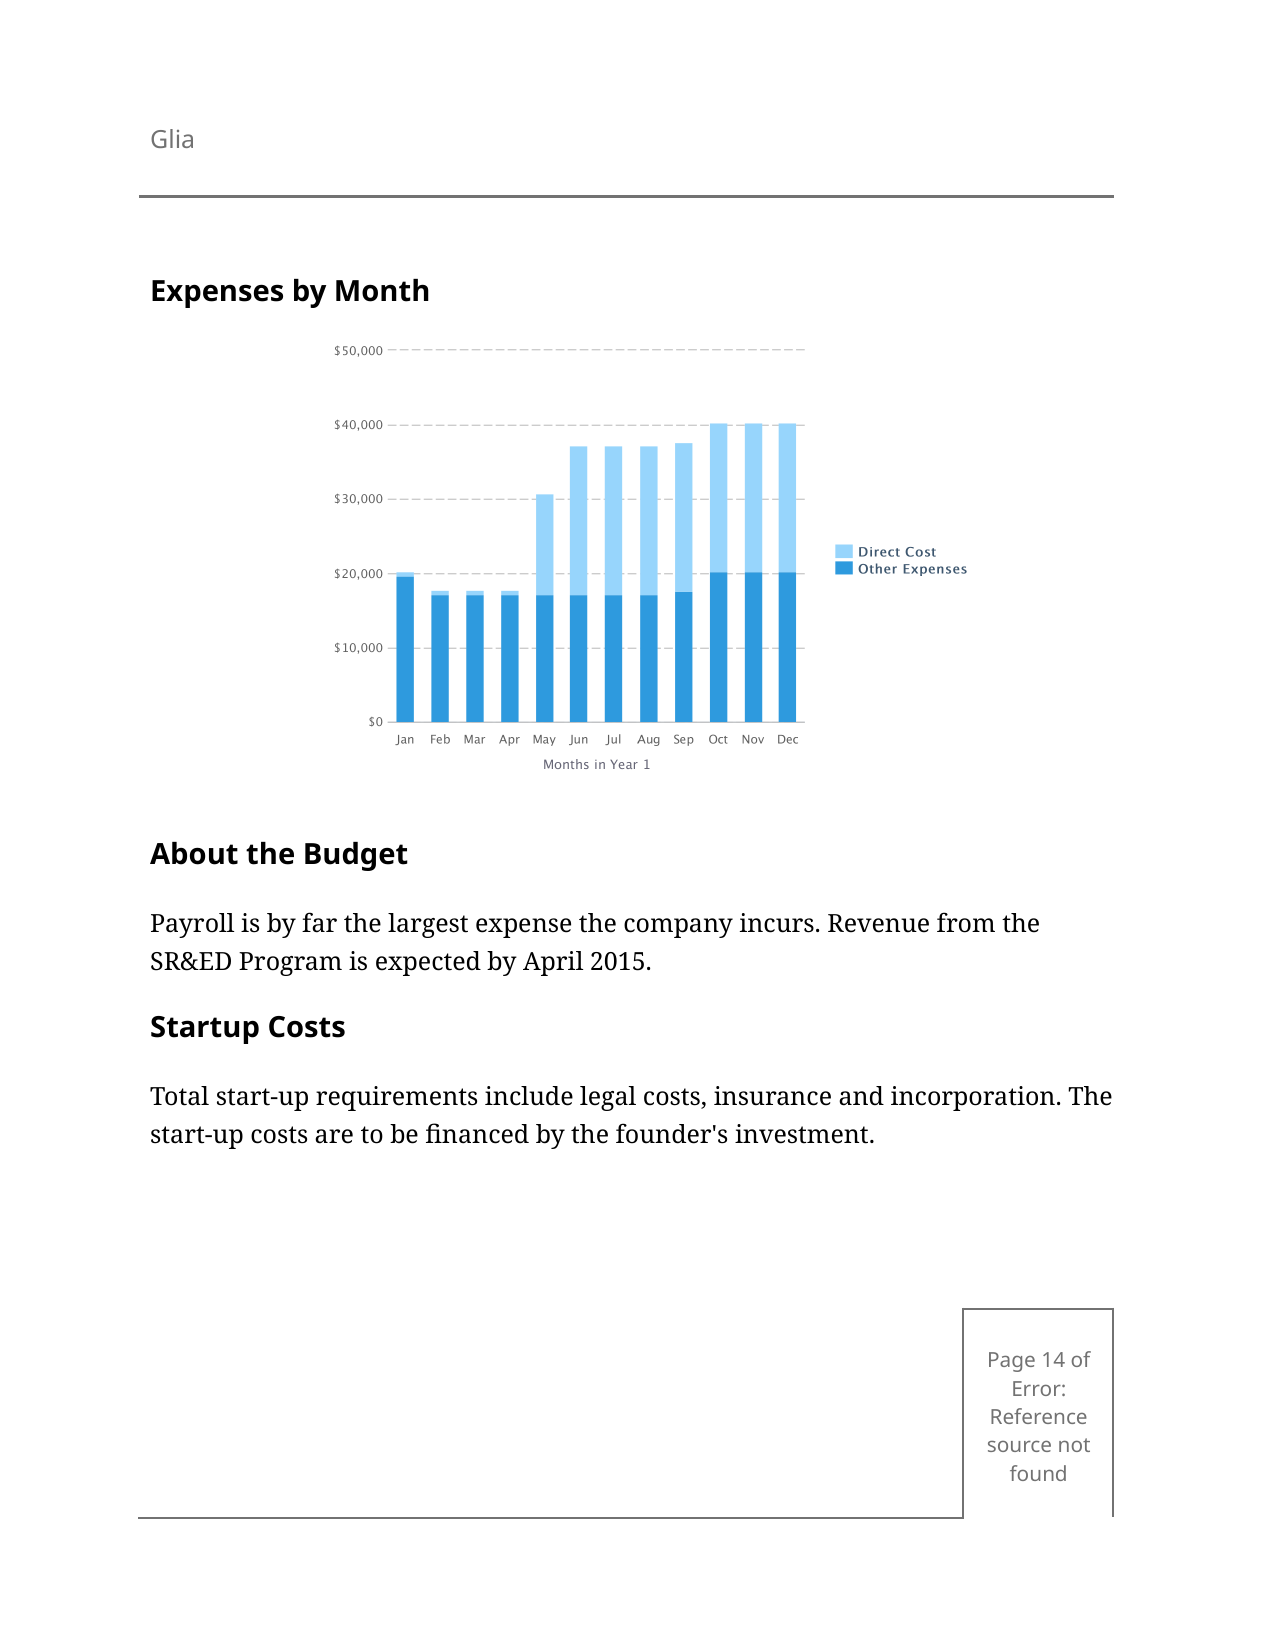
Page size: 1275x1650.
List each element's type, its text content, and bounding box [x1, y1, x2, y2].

subtitle Expenses by Month [150, 270, 1125, 310]
picture [300, 339, 976, 776]
text Total start-up requirements include legal costs, insurance and incorporation. The start-up costs are to be financed by the founder's investment. [150, 1076, 1125, 1151]
subtitle Startup Costs [150, 1007, 1125, 1046]
text Payroll is by far the largest expense the company incurs. Revenue from the SR&ED Program is expected by April 2015. [150, 902, 1125, 977]
subtitle About the Budget [150, 834, 1125, 873]
